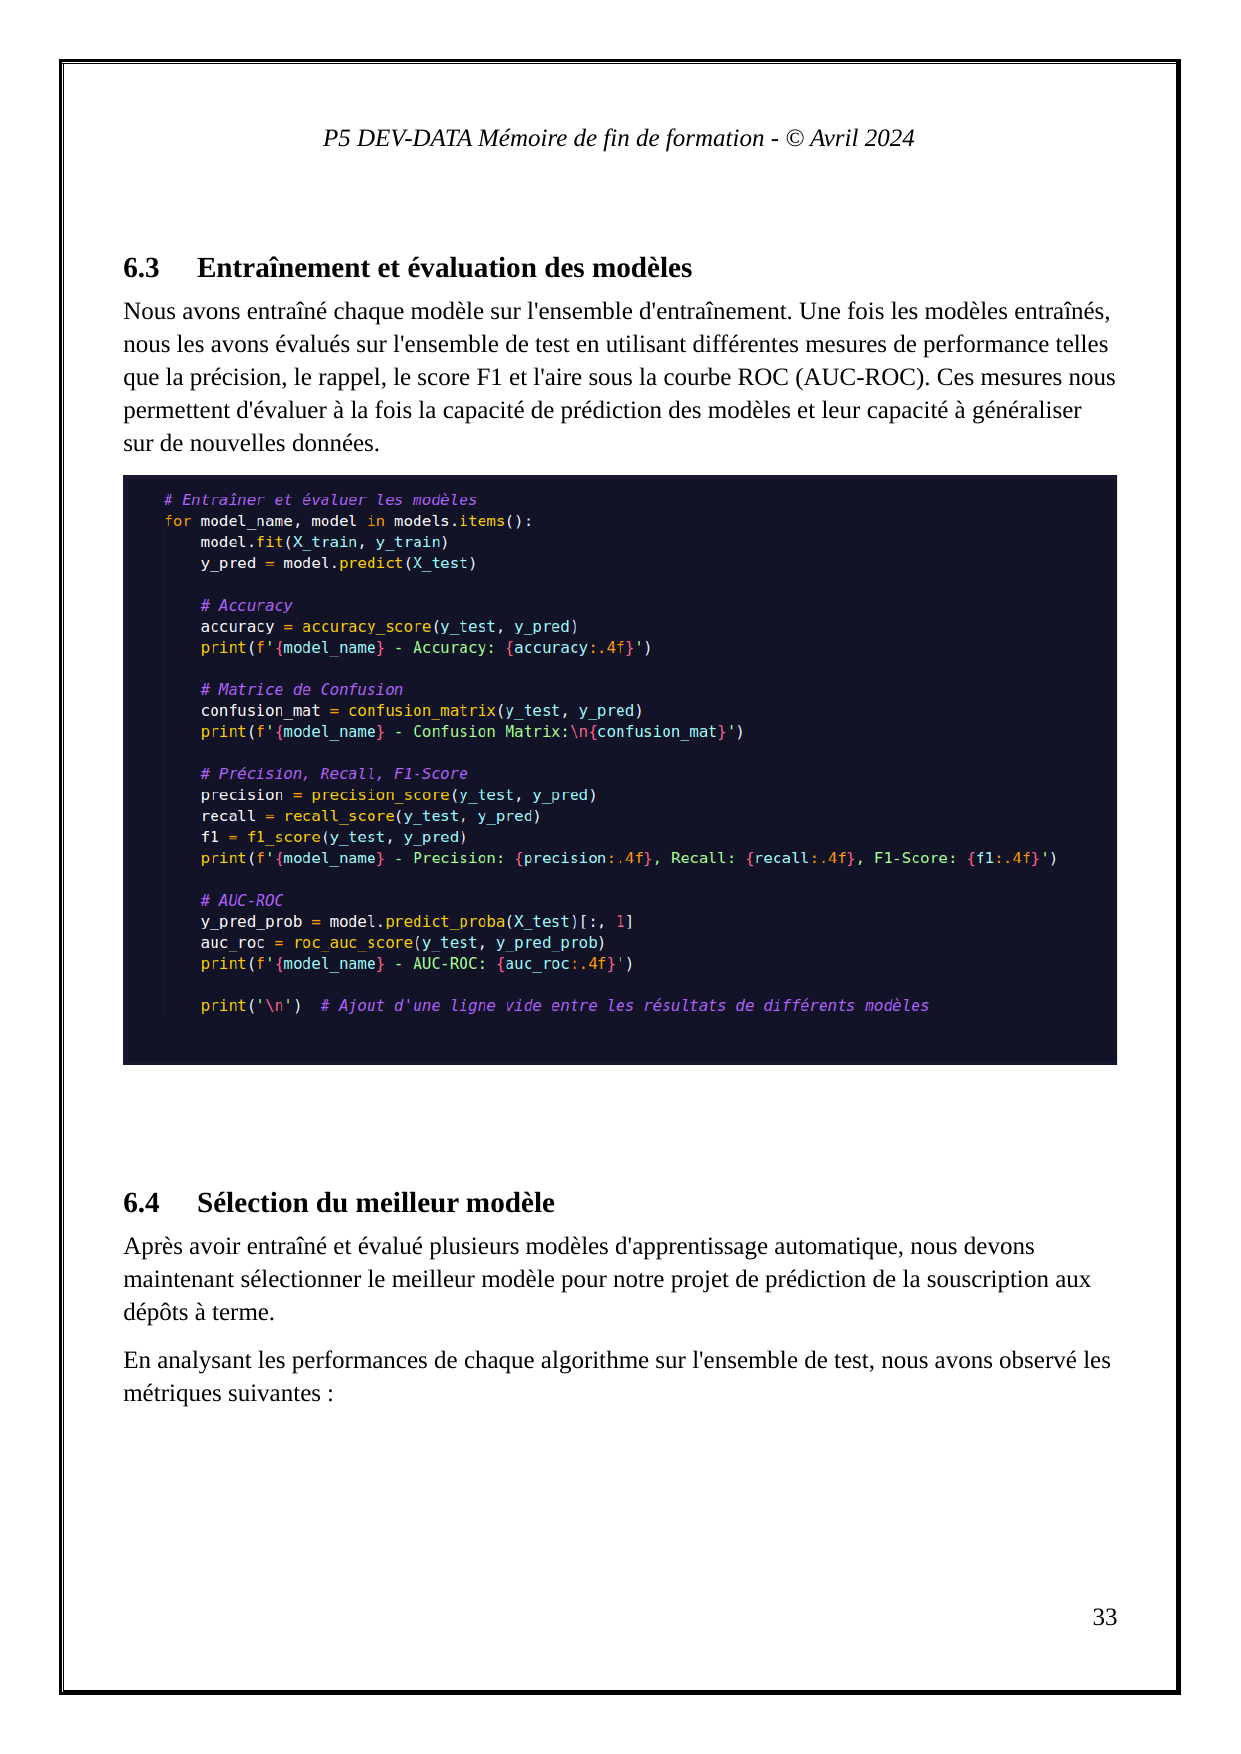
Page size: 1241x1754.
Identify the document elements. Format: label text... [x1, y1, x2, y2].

text Nous avons entraîné chaque modèle sur l'ensemble d'entraînement. Une fois les modèles entraînés, nous les avons évalués sur l'ensemble de test en utilisant différentes mesures de performance telles que la précision, le rappel, le score F1 et l'aire sous la courbe ROC (AUC-ROC). Ces mesures nous permettent d'évaluer à la fois la capacité de prédiction des modèles et leur capacité à généraliser sur de nouvelles données. [123, 296, 1117, 457]
picture [123, 475, 1118, 1065]
text En analysant les performances de chaque algorithme sur l'ensemble de test, nous avons observé les métriques suivantes : [123, 1345, 1117, 1407]
subtitle Entraînement et évaluation des modèles [123, 250, 1117, 283]
subtitle Sélection du meilleur modèle [123, 1185, 1117, 1219]
text Après avoir entraîné et évalué plusieurs modèles d'apprentissage automatique, nous devons maintenant sélectionner le meilleur modèle pour notre projet de prédiction de la souscription aux dépôts à terme. [123, 1231, 1117, 1326]
